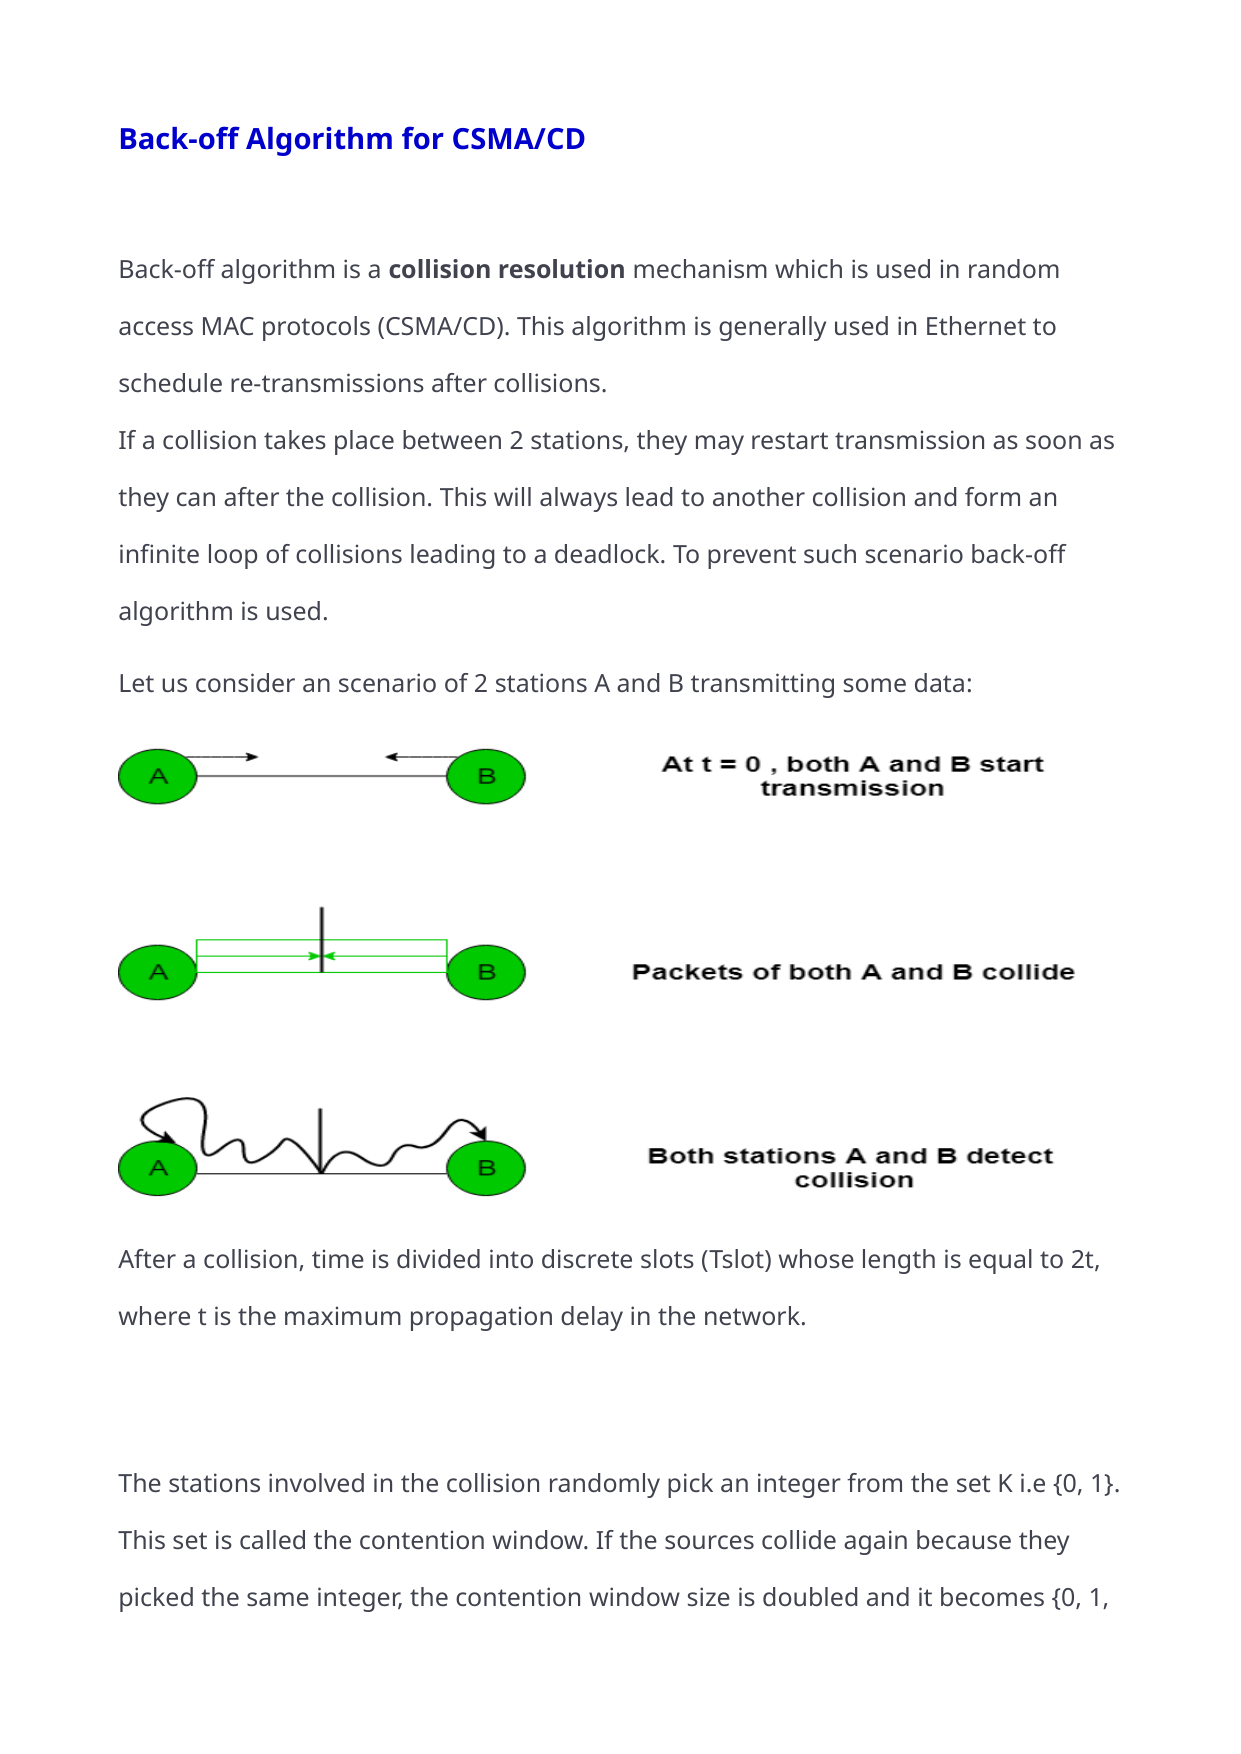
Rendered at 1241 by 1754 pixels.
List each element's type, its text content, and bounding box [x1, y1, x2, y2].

text After a collision, time is divided into discrete slots (Tslot) whose length is equal to 2t, where t is the maximum propagation delay in the network. [118, 1242, 1122, 1333]
text Let us consider an scenario of 2 stations A and B transmitting some data: [118, 666, 1122, 700]
text If a collision takes place between 2 stations, they may restart transmission as soon as they can after the collision. This will always lead to another collision and form an infinite loop of collisions leading to a deadlock. To prevent such scenario back-off algorithm is used. [118, 423, 1122, 627]
text Back-off algorithm is a collision resolution mechanism which is used in random access MAC protocols (CSMA/CD). This algorithm is generally used in Ethernet to schedule re-transmissions after collisions. [118, 195, 1122, 400]
text The stations involved in the collision randomly pick an integer from the set K i.e {0, 1}. This set is called the contention window. If the sources collide again because they picked the same integer, the contention window size is doubled and it becomes {0, 1, [118, 1466, 1122, 1614]
text Back-off Algorithm for CSMA/CD [118, 118, 1122, 158]
